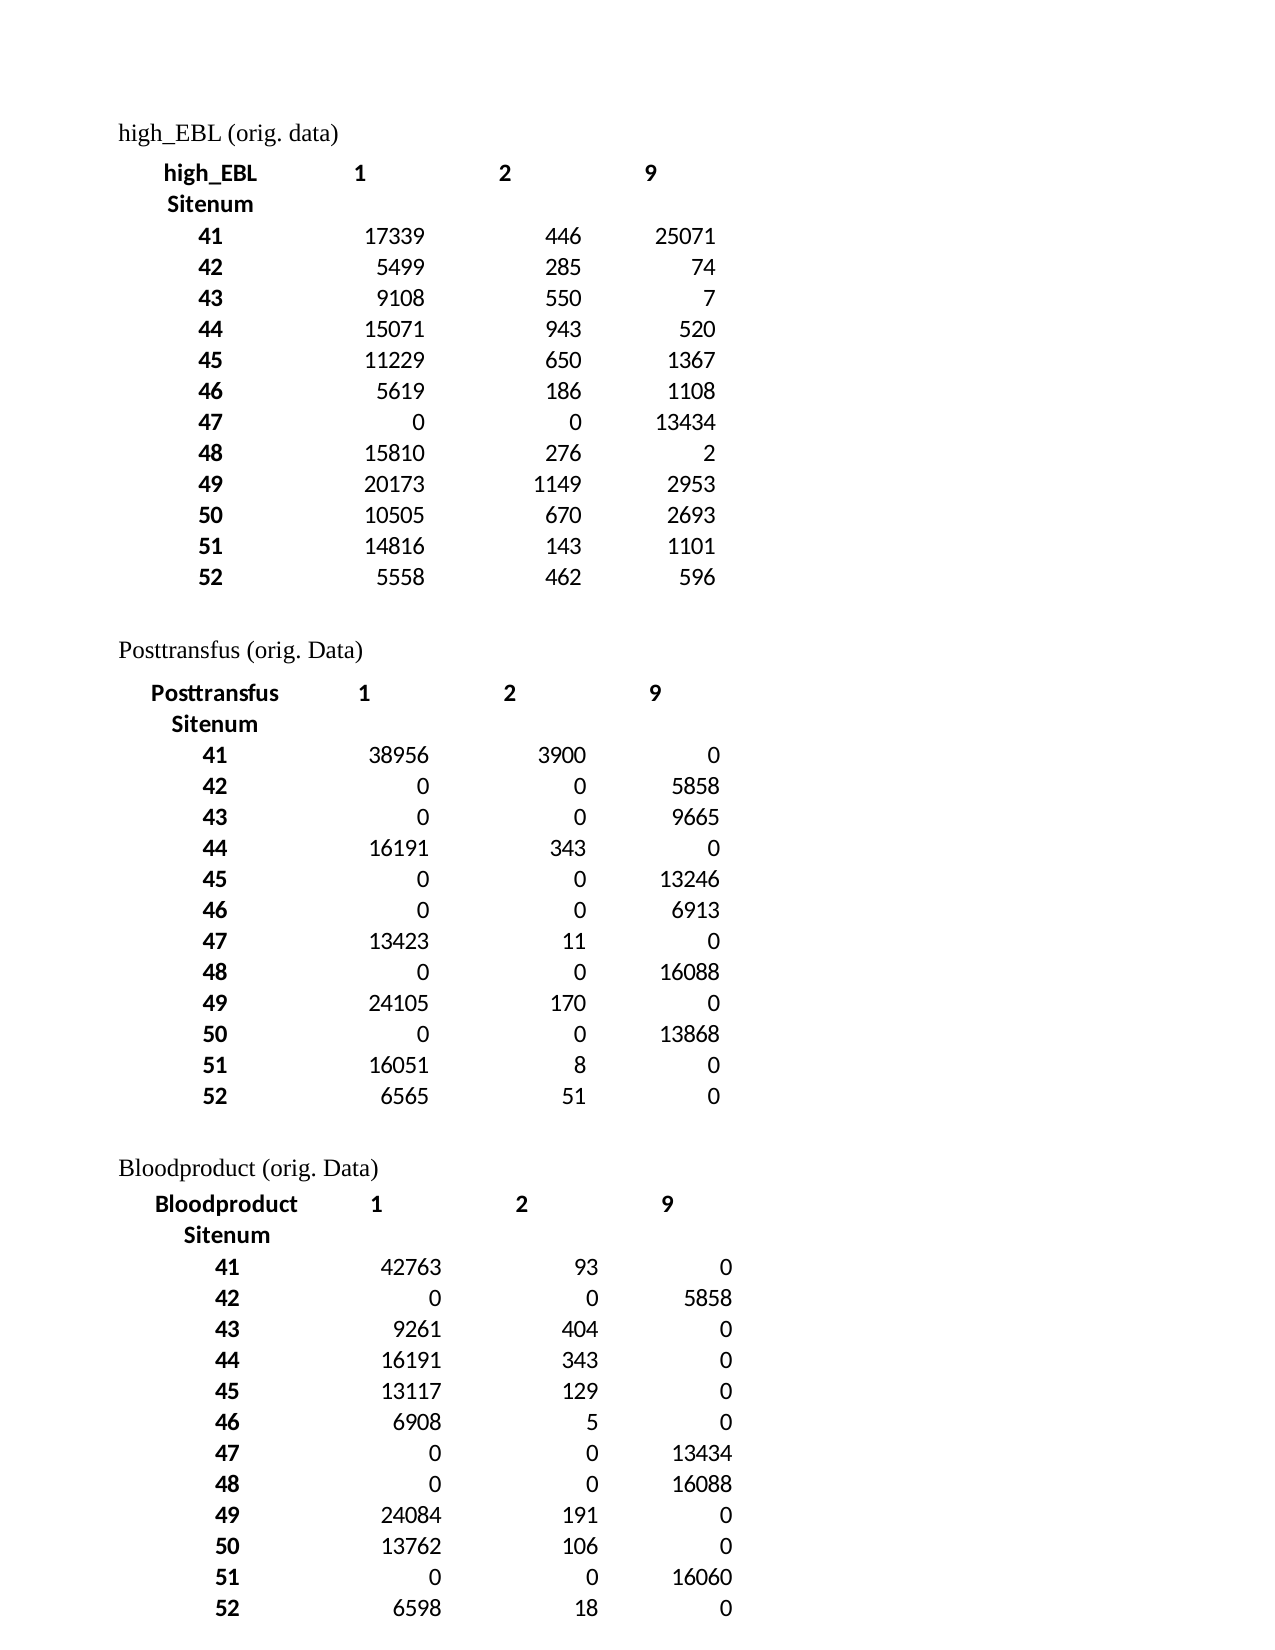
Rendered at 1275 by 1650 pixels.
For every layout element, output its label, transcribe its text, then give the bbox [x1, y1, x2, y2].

text high_EBL (orig. data) [118, 118, 1157, 147]
text Bloodproduct (orig. Data) [118, 1153, 1157, 1182]
text Posttransfus (orig. Data) [118, 636, 1157, 664]
